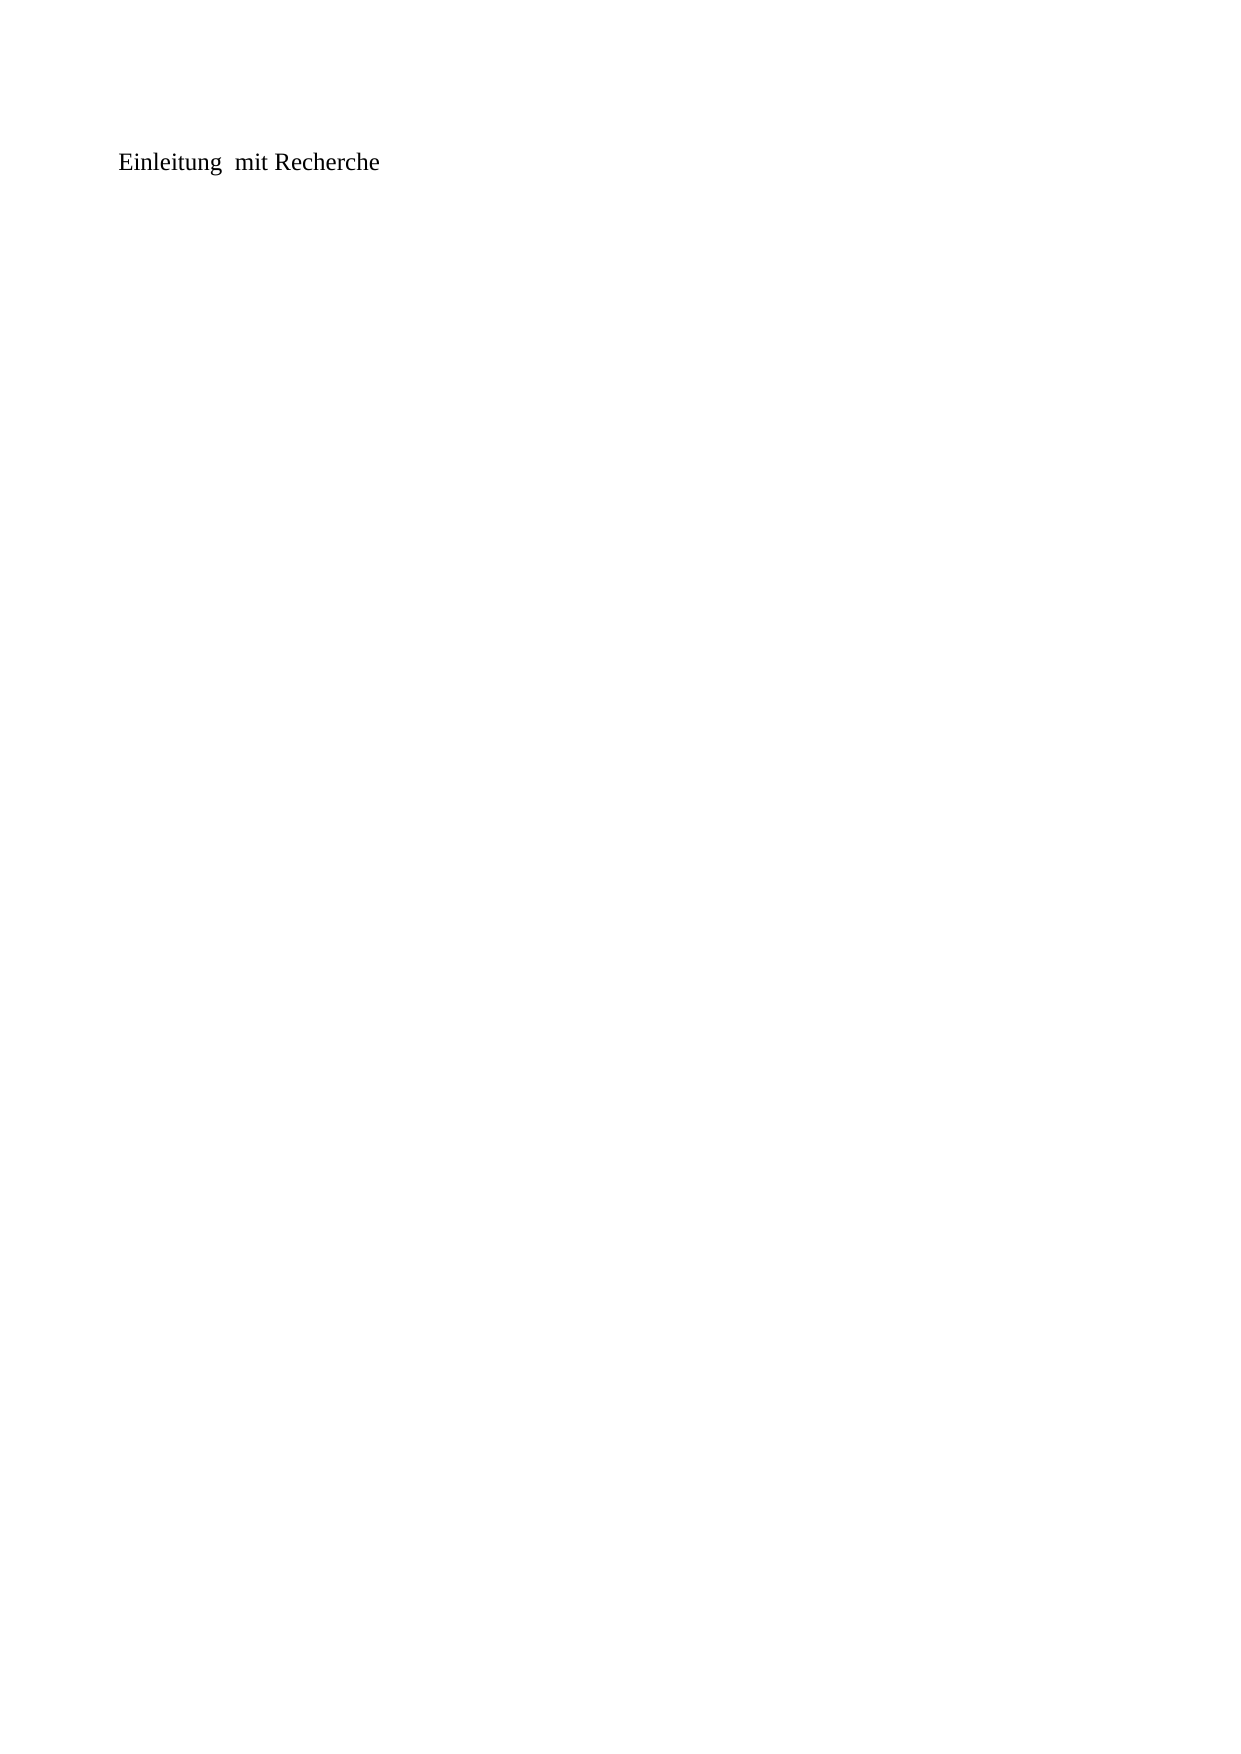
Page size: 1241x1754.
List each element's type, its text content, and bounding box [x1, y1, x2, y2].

text Einleitung mit Recherche [118, 147, 1122, 176]
